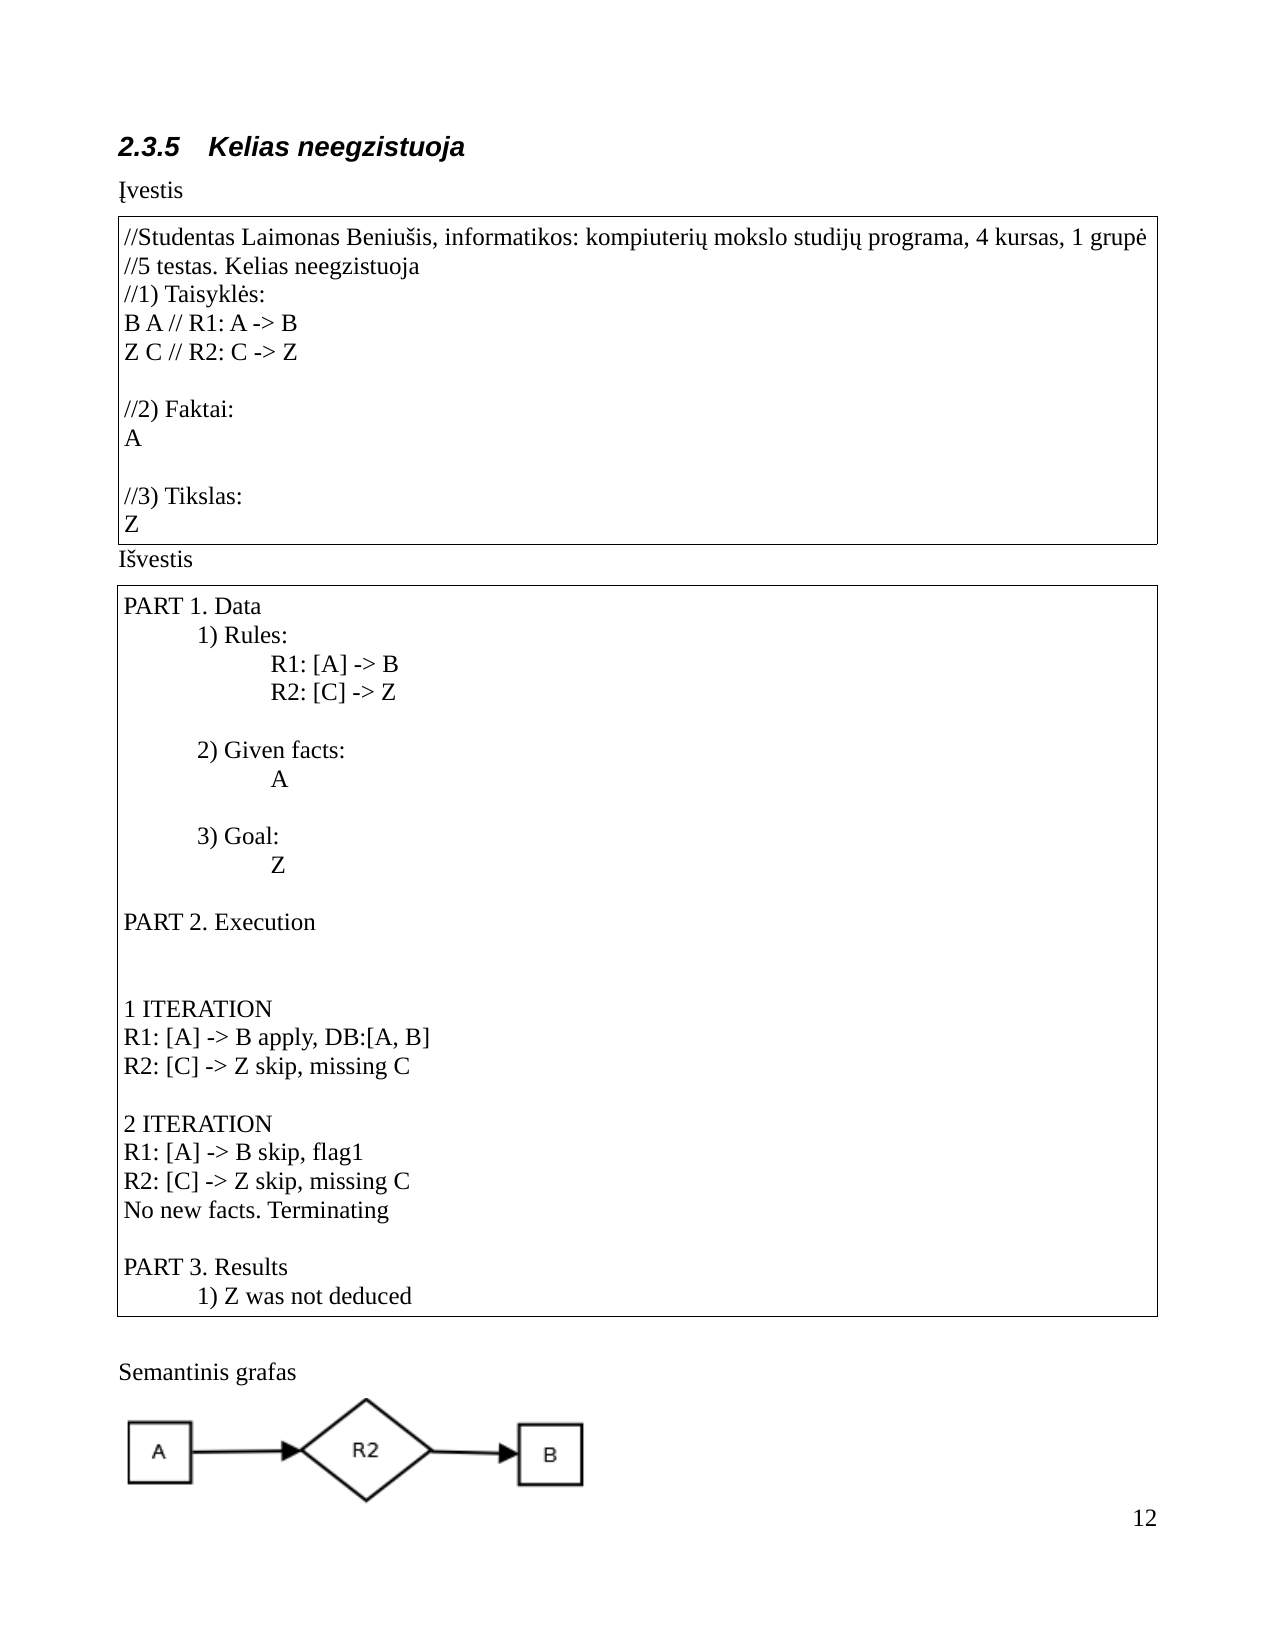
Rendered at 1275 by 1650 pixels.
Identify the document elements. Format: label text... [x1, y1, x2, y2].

subtitle Kelias neegzistuoja [118, 131, 1157, 162]
picture [127, 1398, 590, 1504]
table_header //Studentas Laimonas Beniušis, informatikos: kompiuterių mokslo studijų programa, 4 kursas, 1 grupė //5 testas. Kelias neegzistuoja //1) Taisyklės: B A // R1: A -> B Z C // R2: C -> Z //2) Faktai: A //3) Tikslas: Z [119, 217, 1157, 544]
text Semantinis grafas [118, 1357, 1157, 1386]
text Išvestis [118, 545, 1157, 573]
table_header PART 1. Data 1) Rules: R1: [A] -> B R2: [C] -> Z 2) Given facts: A 3) Goal: Z PART 2. Execution 1 ITERATION R1: [A] -> B apply, DB:[A, B] R2: [C] -> Z skip, missing C 2 ITERATION R1: [A] -> B skip, flag1 R2: [C] -> Z skip, missing C No new facts. Terminating PART 3. Results 1) Z was not deduced [118, 586, 1157, 1316]
text Įvestis [118, 175, 1157, 204]
